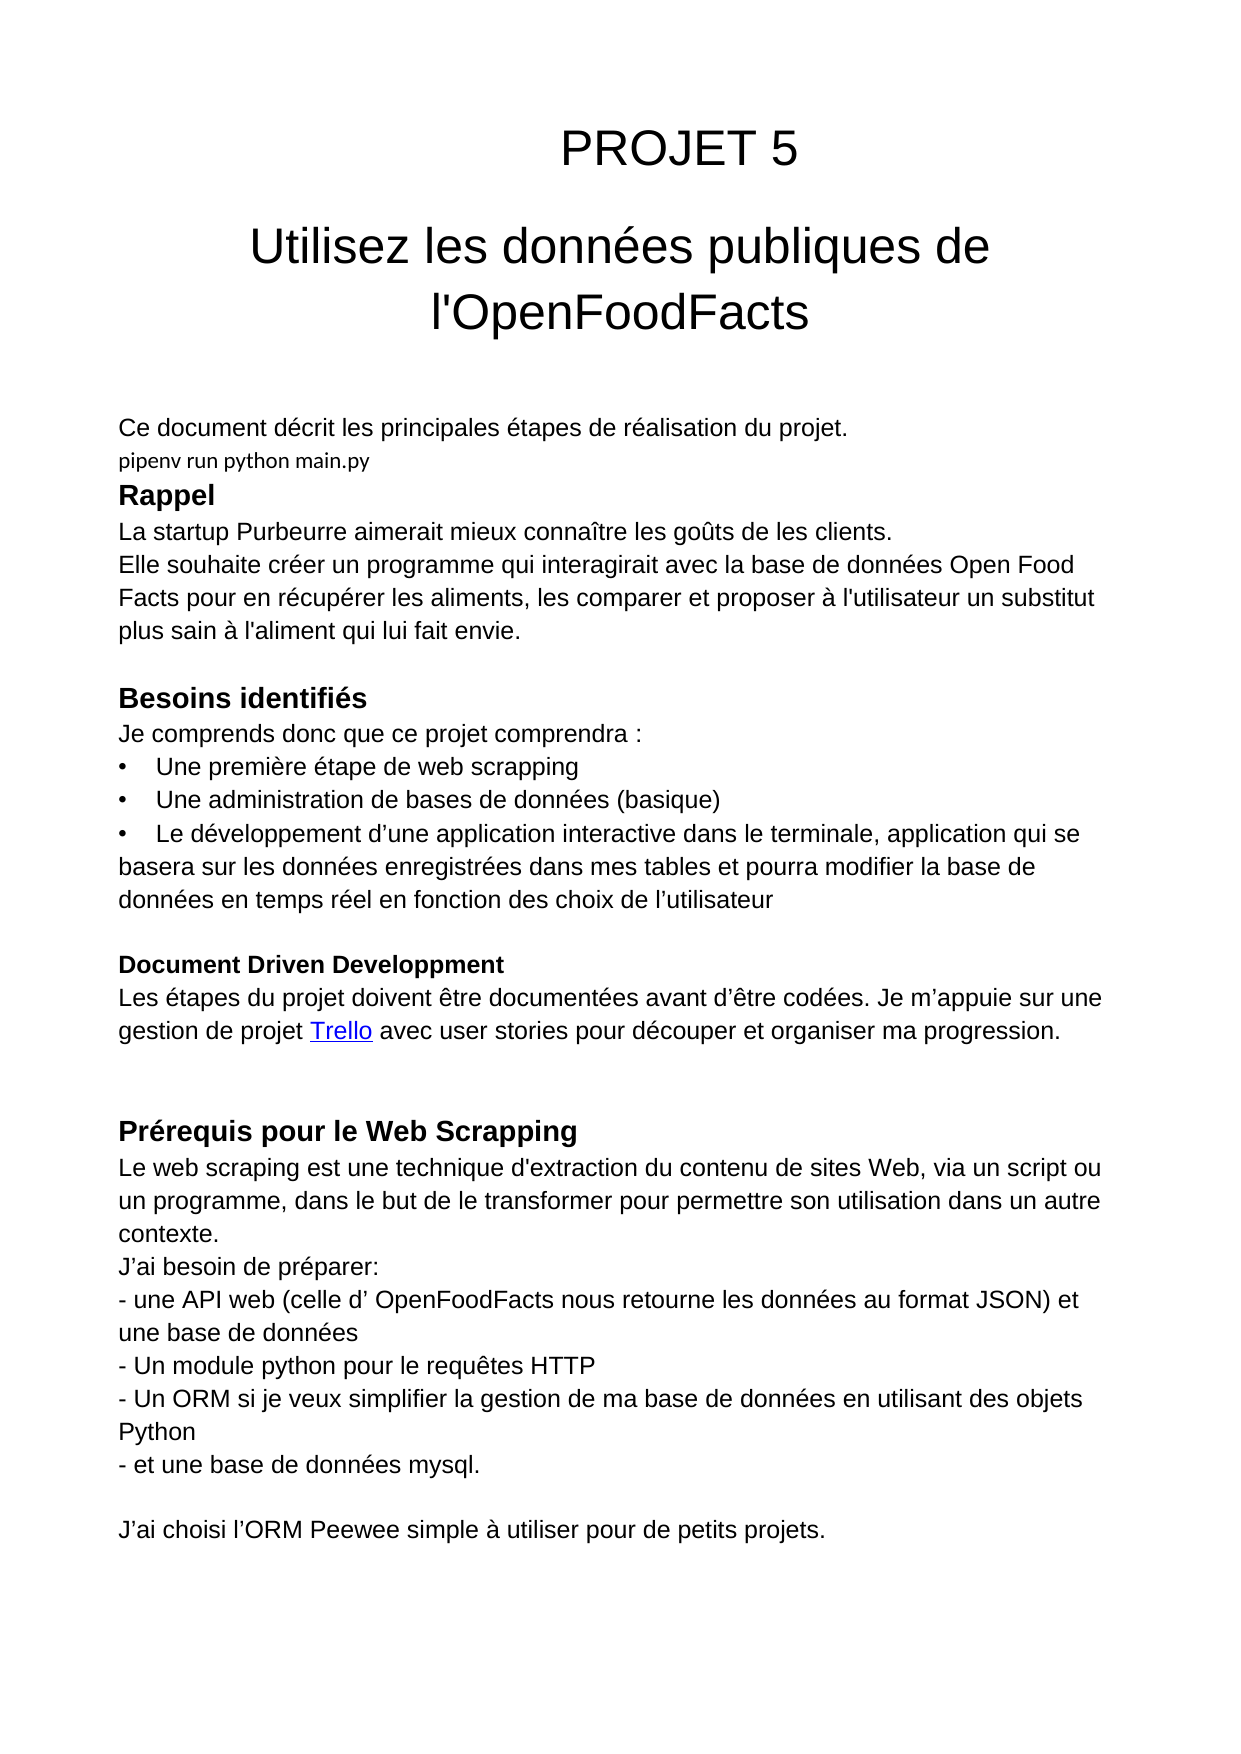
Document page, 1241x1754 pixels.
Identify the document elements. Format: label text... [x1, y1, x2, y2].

text PROJET 5 [118, 118, 1122, 176]
text Prérequis pour le Web Scrapping [118, 1114, 1122, 1148]
text Utilisez les données publiques de l'OpenFoodFacts [118, 216, 1122, 340]
text Besoins identifiés [118, 681, 1122, 714]
text - une API web (celle d’ OpenFoodFacts nous retourne les données au format JSON) et une base de données [118, 1285, 1122, 1347]
text Je comprends donc que ce projet comprendra : [118, 719, 1122, 748]
text La startup Purbeurre aimerait mieux connaître les goûts de les clients. [118, 517, 1122, 545]
text - Un ORM si je veux simplifier la gestion de ma base de données en utilisant des objets Python [118, 1384, 1122, 1446]
list Le développement d’une application interactive dans le terminale, application qui se basera sur les données enregistrées dans mes tables et pourra modifier la base de données en temps réel en fonction des choix de l’utilisateur [81, 819, 1122, 913]
text Ce document décrit les principales étapes de réalisation du projet. [118, 413, 1122, 442]
text pipenv run python main.py [118, 446, 1122, 474]
text - et une base de données mysql. [118, 1450, 1122, 1479]
text Le web scraping est une technique d'extraction du contenu de sites Web, via un script ou un programme, dans le but de le transformer pour permettre son utilisation dans un autre contexte. J’ai besoin de préparer: [118, 1153, 1122, 1281]
text Elle souhaite créer un programme qui interagirait avec la base de données Open Food Facts pour en récupérer les aliments, les comparer et proposer à l'utilisateur un substitut plus sain à l'aliment qui lui fait envie. [118, 549, 1122, 644]
text Rappel [118, 478, 1122, 512]
text J’ai choisi l’ORM Peewee simple à utiliser pour de petits projets. [118, 1515, 1122, 1544]
list Une première étape de web scrapping [81, 752, 1122, 781]
text Document Driven Developpment [118, 950, 1122, 979]
list Une administration de bases de données (basique) [81, 786, 1122, 814]
text Les étapes du projet doivent être documentées avant d’être codées. Je m’appuie sur une gestion de projet Trello avec user stories pour découper et organiser ma progression. [118, 983, 1122, 1045]
text - Un module python pour le requêtes HTTP [118, 1351, 1122, 1380]
